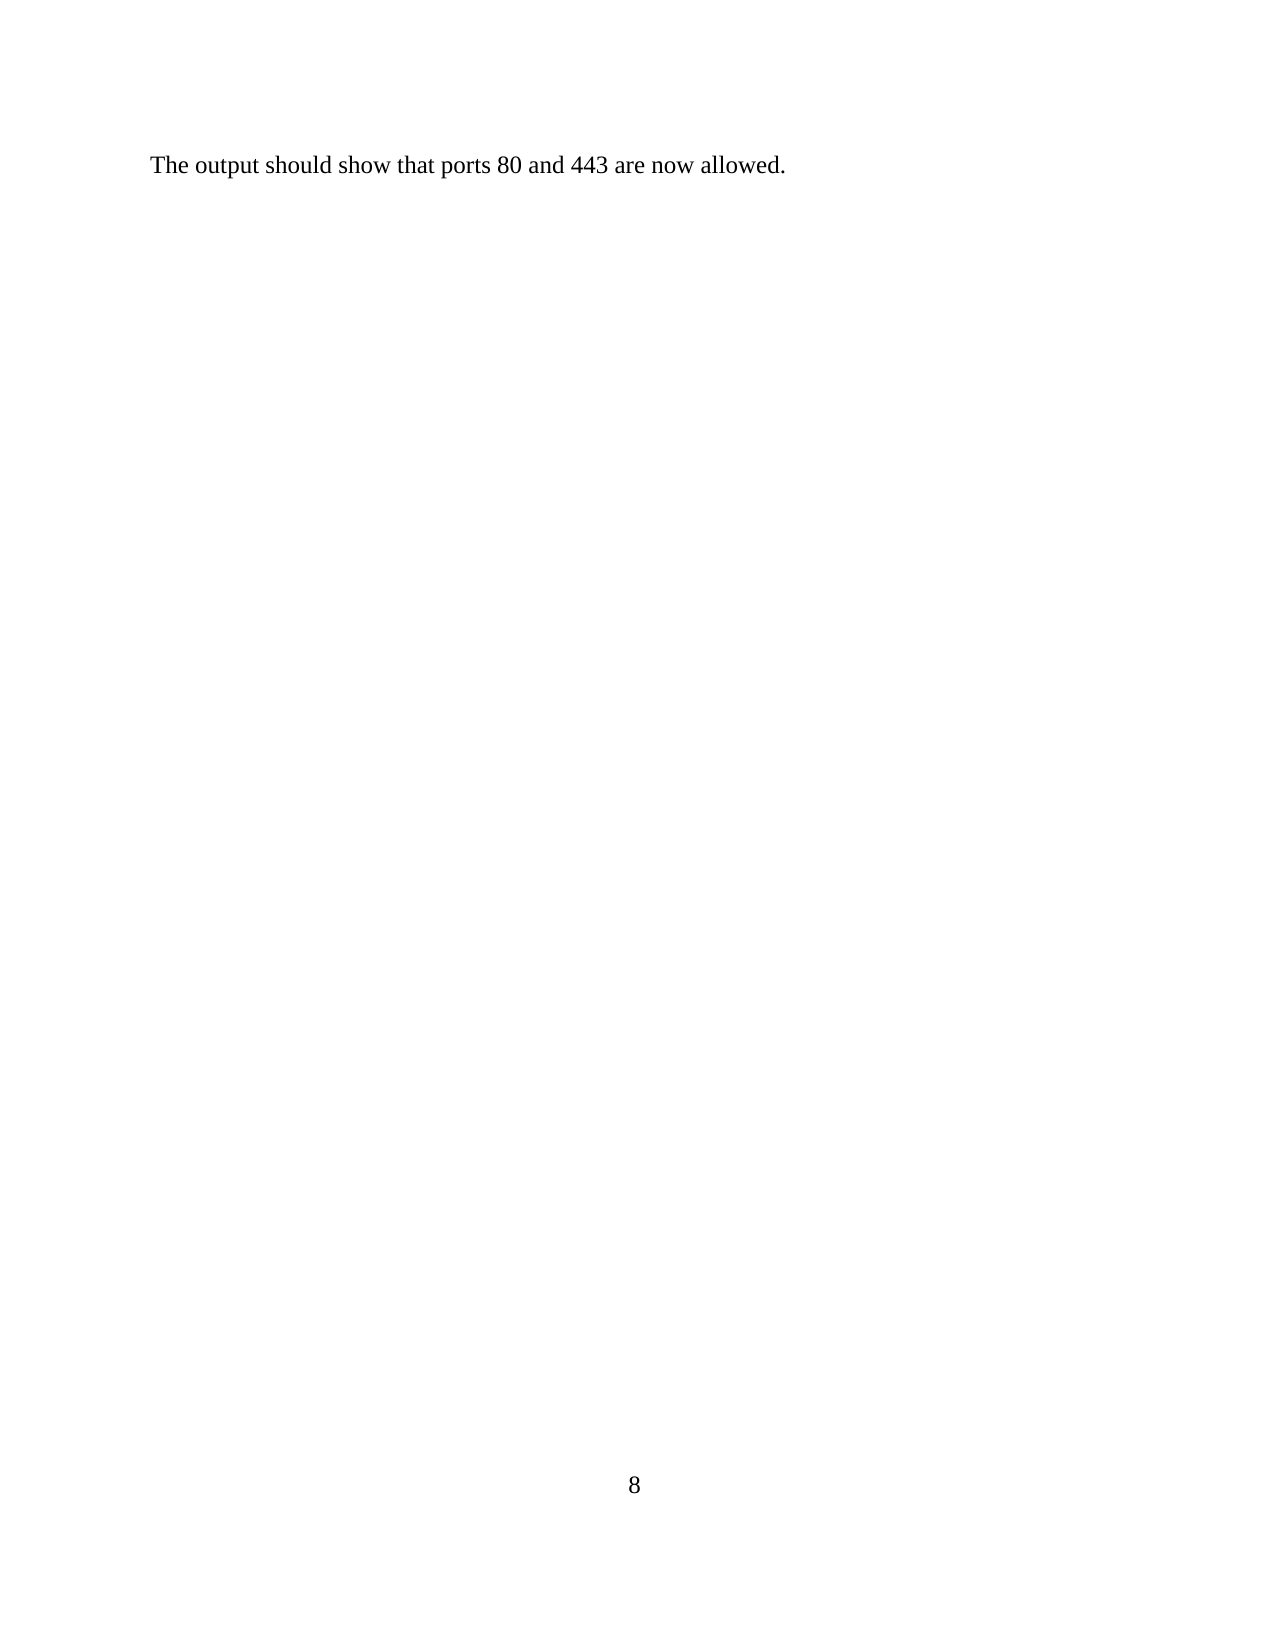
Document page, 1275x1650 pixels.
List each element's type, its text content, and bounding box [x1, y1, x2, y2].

text The output should show that ports 80 and 443 are now allowed. [150, 150, 1125, 179]
